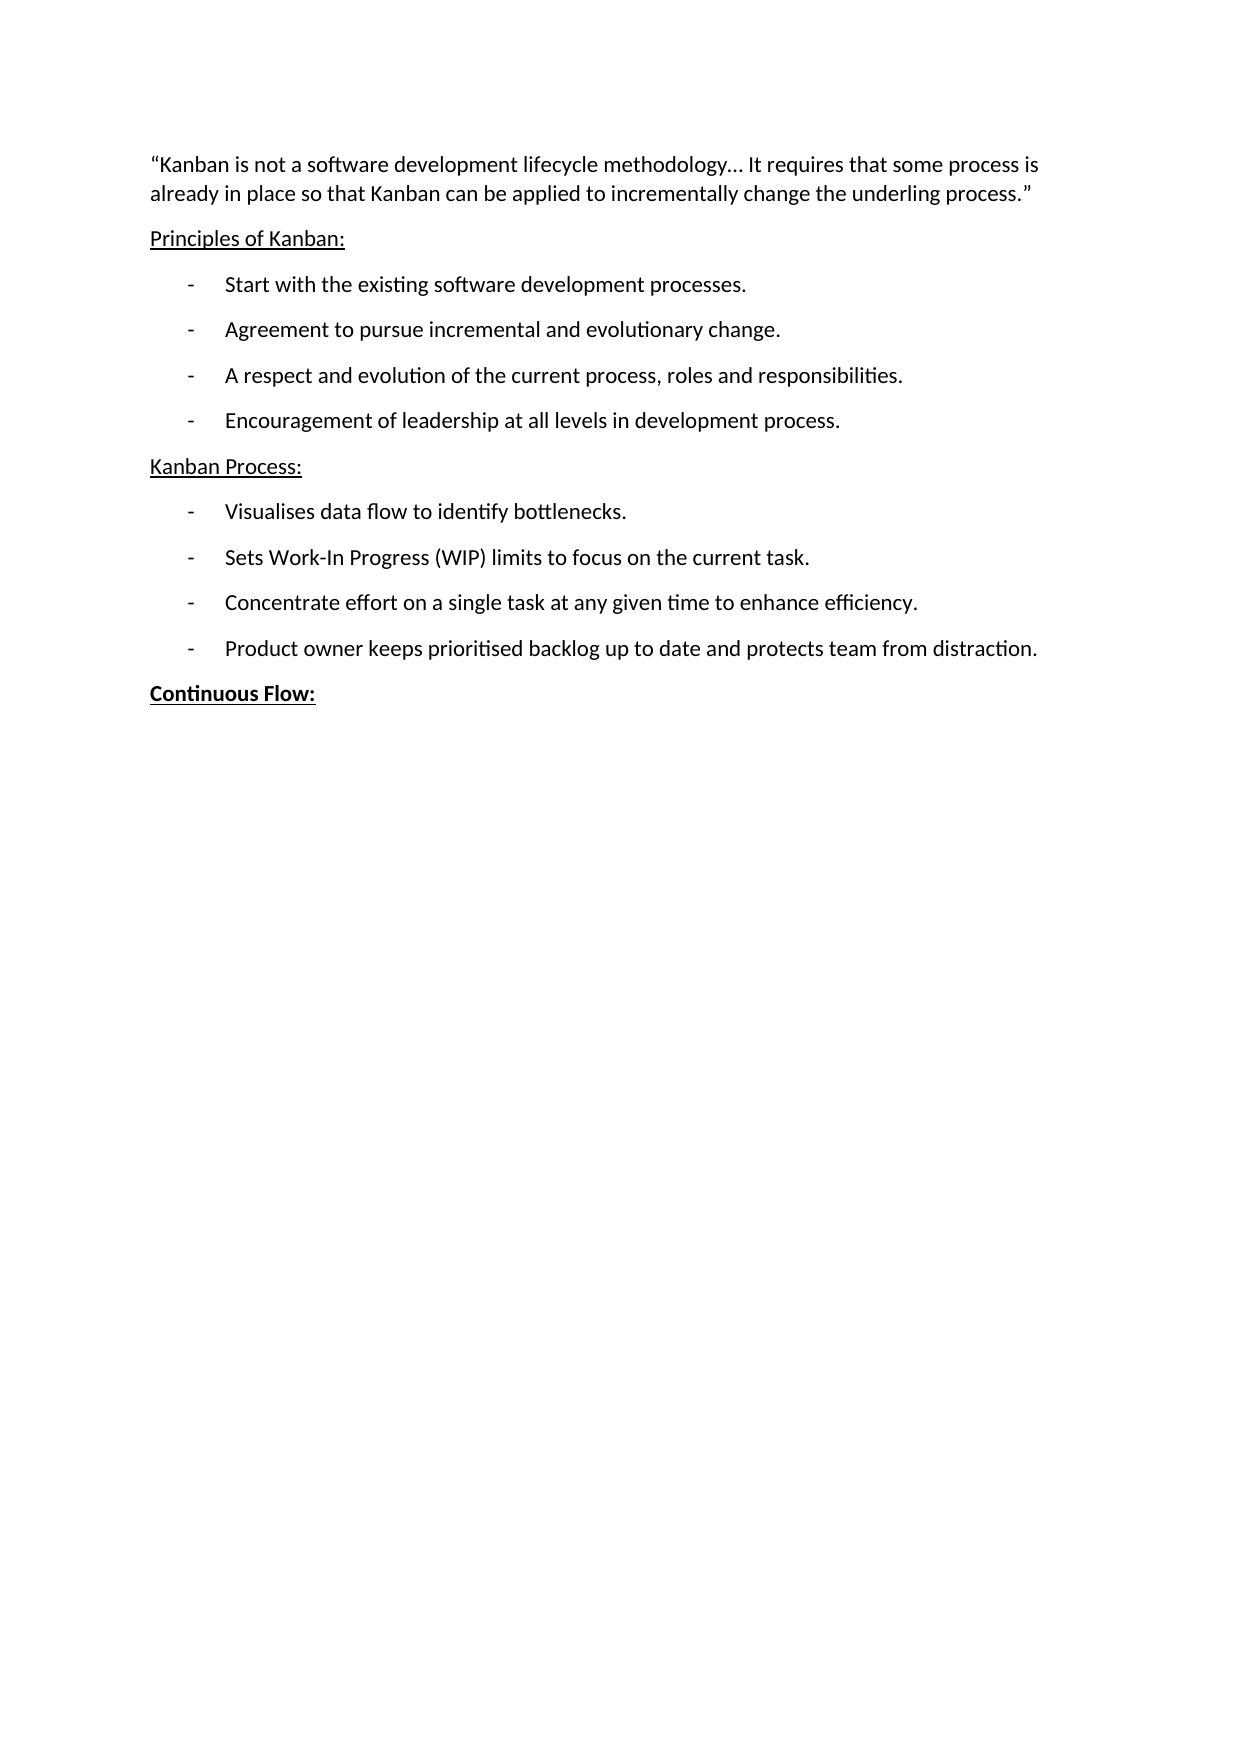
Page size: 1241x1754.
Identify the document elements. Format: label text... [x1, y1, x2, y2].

text Continuous Flow: [150, 679, 1090, 708]
text Principles of Kanban: [150, 224, 1090, 252]
list Visualises data flow to identify bottlenecks. [187, 497, 1090, 526]
text Kanban Process: [150, 452, 1090, 480]
list Concentrate effort on a single task at any given time to enhance efficiency. [187, 588, 1090, 617]
list Sets Work-In Progress (WIP) limits to focus on the current task. [187, 543, 1090, 571]
list A respect and evolution of the current process, roles and responsibilities. [187, 361, 1090, 389]
text “Kanban is not a software development lifecycle methodology… It requires that some process is already in place so that Kanban can be applied to incrementally change the underling process.” [150, 150, 1090, 207]
list Encouragement of leadership at all levels in development process. [187, 406, 1090, 434]
list Product owner keeps prioritised backlog up to date and protects team from distraction. [187, 634, 1090, 662]
list Agreement to pursue incremental and evolutionary change. [187, 315, 1090, 343]
list Start with the existing software development processes. [187, 270, 1090, 298]
